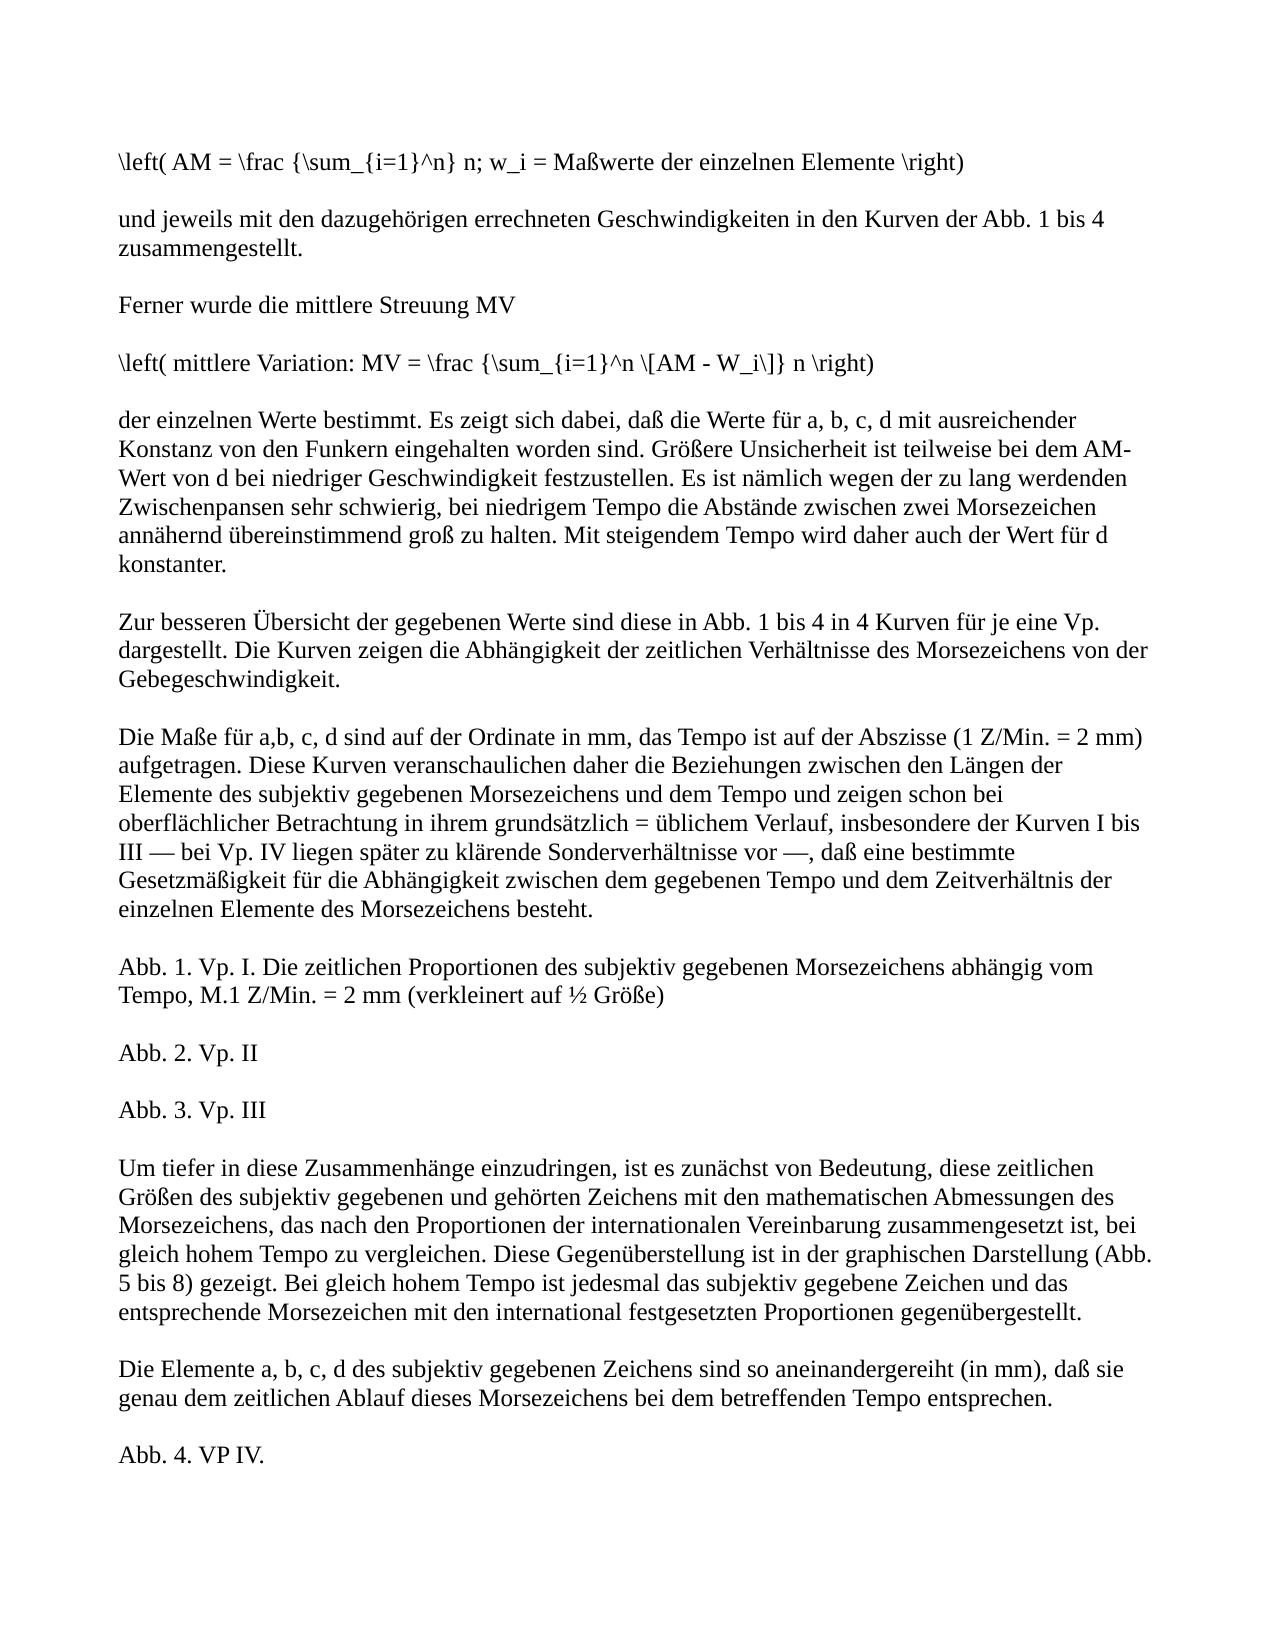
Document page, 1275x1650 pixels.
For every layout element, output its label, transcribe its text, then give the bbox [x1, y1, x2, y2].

text Abb. 4. VP IV. [118, 1441, 1157, 1469]
text \left( AM = \frac {\sum_{i=1}^n} n; w_i = Maßwerte der einzelnen Elemente \right) [118, 147, 1157, 176]
text Zur besseren Übersicht der gegebenen Werte sind diese in Abb. 1 bis 4 in 4 Kurven für je eine Vp. dargestellt. Die Kurven zeigen die Abhängigkeit der zeitlichen Verhältnisse des Morsezeichens von der Gebegeschwindigkeit. [118, 607, 1157, 693]
text Um tiefer in diese Zusammenhänge einzudringen, ist es zunächst von Bedeutung, diese zeitlichen Größen des subjektiv gegebenen und gehörten Zeichens mit den mathematischen Abmessungen des Morsezeichens, das nach den Proportionen der internationalen Vereinbarung zusammengesetzt ist, bei gleich hohem Tempo zu vergleichen. Diese Gegenüberstellung ist in der graphischen Darstellung (Abb. 5 bis 8) gezeigt. Bei gleich hohem Tempo ist jedesmal das subjektiv gegebene Zeichen und das entsprechende Morsezeichen mit den international festgesetzten Proportionen gegenübergestellt. [118, 1153, 1157, 1326]
text Abb. 3. Vp. III [118, 1096, 1157, 1124]
text Die Elemente a, b, c, d des subjektiv gegebenen Zeichens sind so aneinandergereiht (in mm), daß sie genau dem zeitlichen Ablauf dieses Morsezeichens bei dem betreffenden Tempo entsprechen. [118, 1354, 1157, 1412]
text und jeweils mit den dazugehörigen errechneten Geschwindigkeiten in den Kurven der Abb. 1 bis 4 zusammengestellt. [118, 204, 1157, 262]
text Ferner wurde die mittlere Streuung MV [118, 291, 1157, 319]
text Abb. 2. Vp. II [118, 1038, 1157, 1067]
text \left( mittlere Variation: MV = \frac {\sum_{i=1}^n \[AM - W_i\]} n \right) [118, 348, 1157, 377]
text Abb. 1. Vp. I. Die zeitlichen Proportionen des subjektiv gegebenen Morsezeichens abhängig vom Tempo, M.1 Z/Min. = 2 mm (verkleinert auf ½ Größe) [118, 952, 1157, 1009]
text Die Maße für a,b, c, d sind auf der Ordinate in mm, das Tempo ist auf der Abszisse (1 Z/Min. = 2 mm) aufgetragen. Diese Kurven veranschaulichen daher die Beziehungen zwischen den Längen der Elemente des subjektiv gegebenen Morsezeichens und dem Tempo und zeigen schon bei oberflächlicher Betrachtung in ihrem grundsätzlich = üblichem Verlauf, insbesondere der Kurven I bis III — bei Vp. IV liegen später zu klärende Sonderverhältnisse vor —, daß eine bestimmte Gesetzmäßigkeit für die Abhängigkeit zwischen dem gegebenen Tempo und dem Zeitverhältnis der einzelnen Elemente des Morsezeichens besteht. [118, 722, 1157, 923]
text der einzelnen Werte bestimmt. Es zeigt sich dabei, daß die Werte für a, b, c, d mit ausreichender Konstanz von den Funkern eingehalten worden sind. Größere Unsicherheit ist teilweise bei dem AM-Wert von d bei niedriger Geschwindigkeit festzustellen. Es ist nämlich wegen der zu lang werdenden Zwischenpansen sehr schwierig, bei niedrigem Tempo die Abstände zwischen zwei Morsezeichen annähernd übereinstimmend groß zu halten. Mit steigendem Tempo wird daher auch der Wert für d konstanter. [118, 406, 1157, 578]
